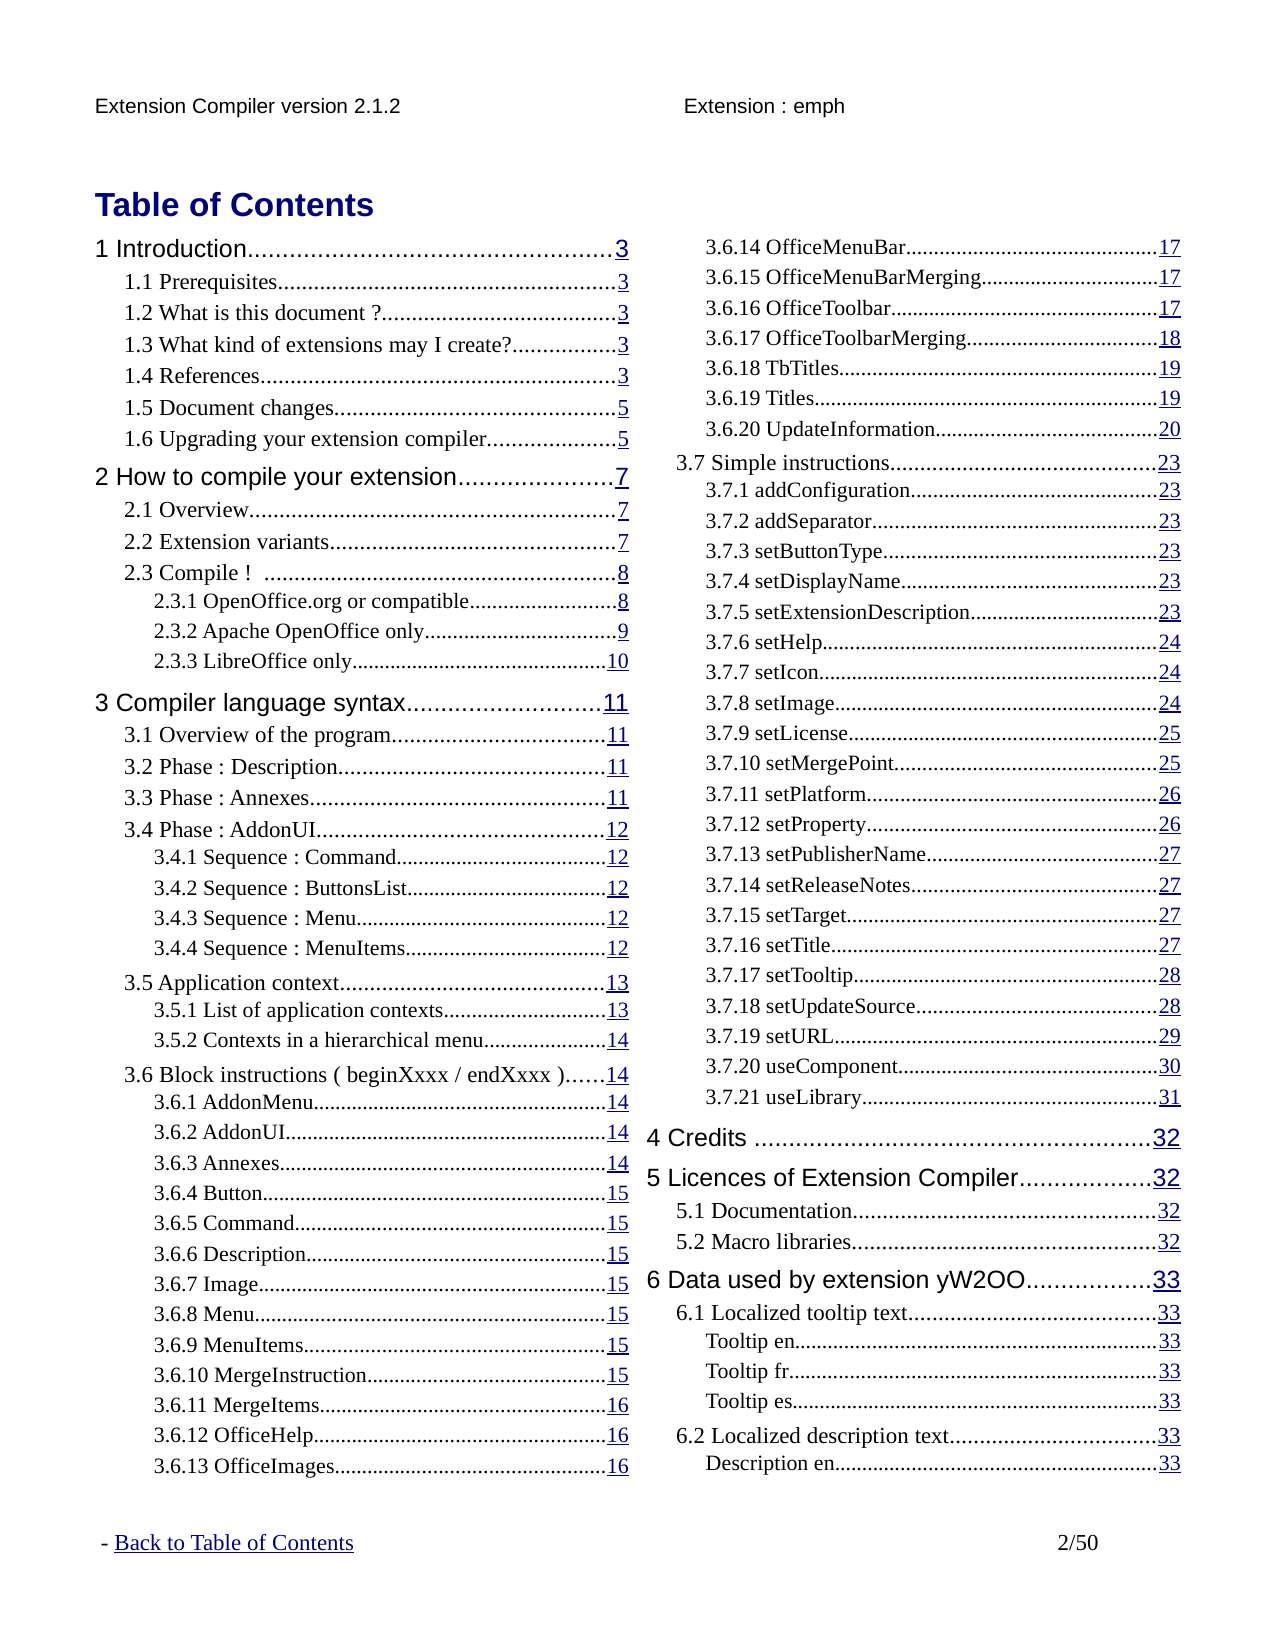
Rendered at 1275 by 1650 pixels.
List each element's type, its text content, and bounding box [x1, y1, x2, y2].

text 3.6.15 OfficeMenuBarMerging 17 [705, 265, 1181, 289]
text 3.7 Simple instructions 23 [676, 450, 1181, 476]
text 3.6.17 OfficeToolbarMerging 18 [705, 326, 1181, 350]
text 1 Introduction 3 [94, 235, 629, 263]
text 3.4 Phase : AddonUI 12 [124, 817, 629, 842]
text 3.7.14 setReleaseNotes 27 [705, 872, 1181, 897]
text 1.4 References 3 [124, 363, 629, 389]
text 3.7.20 useComponent 30 [705, 1054, 1181, 1079]
text 3.6.3 Annexes 14 [153, 1151, 629, 1175]
text 3.6.4 Button 15 [153, 1181, 629, 1205]
text 3.6.13 OfficeImages 16 [153, 1454, 629, 1478]
text 3.5.1 List of application contexts 13 [153, 998, 629, 1022]
text 2.2 Extension variants 7 [124, 529, 629, 554]
text 3.6.9 MenuItems 15 [153, 1332, 629, 1357]
text Description en 33 [705, 1451, 1181, 1476]
text 3.7.18 setUpdateSource 28 [705, 994, 1181, 1018]
text 3.7.13 setPublisherName 27 [705, 842, 1181, 867]
text 5 Licences of Extension Compiler 32 [646, 1164, 1181, 1192]
text 3.6.7 Image 15 [153, 1272, 629, 1296]
text 2.1 Overview 7 [124, 497, 629, 523]
text 3.6 Block instructions ( beginXxxx / endXxxx ) 14 [124, 1062, 629, 1087]
text 4 Credits 32 [646, 1124, 1181, 1152]
text 2.3.1 OpenOffice.org or compatible 8 [153, 589, 629, 613]
text 1.1 Prerequisites 3 [124, 269, 629, 294]
text 3.6.10 MergeInstruction 15 [153, 1363, 629, 1387]
text 3.6.11 MergeItems 16 [153, 1393, 629, 1418]
text 6 Data used by extension yW2OO 33 [646, 1266, 1181, 1294]
text 3.7.5 setExtensionDescription 23 [705, 600, 1181, 624]
text 2.3.3 LibreOffice only 10 [153, 649, 629, 674]
text 3.7.15 setTarget 27 [705, 903, 1181, 927]
text 3.6.6 Description 15 [153, 1242, 629, 1266]
text 3.7.10 setMergePoint 25 [705, 751, 1181, 776]
text 1.3 What kind of extensions may I create? 3 [124, 332, 629, 357]
text 3.7.11 setPlatform 26 [705, 782, 1181, 806]
text 3.7.8 setImage 24 [705, 691, 1181, 715]
text 6.2 Localized description text 33 [676, 1423, 1181, 1448]
text 3.5 Application context 13 [124, 969, 629, 995]
text 3.6.20 UpdateInformation 20 [705, 417, 1181, 441]
text 3.4.1 Sequence : Command 12 [153, 845, 629, 870]
text 3.7.16 setTitle 27 [705, 933, 1181, 958]
text 3.7.4 setDisplayName 23 [705, 569, 1181, 594]
text Tooltip fr 33 [705, 1359, 1181, 1383]
text 3.1 Overview of the program 11 [124, 722, 629, 748]
text 5.2 Macro libraries 32 [676, 1229, 1181, 1254]
text 3.7.21 useLibrary 31 [705, 1085, 1181, 1109]
text 2 How to compile your extension 7 [94, 463, 629, 491]
text 3.6.1 AddonMenu 14 [153, 1090, 629, 1114]
text 1.6 Upgrading your extension compiler 5 [124, 426, 629, 452]
text 3.7.3 setButtonType 23 [705, 539, 1181, 563]
text 3.6.12 OfficeHelp 16 [153, 1423, 629, 1448]
text 3.6.2 AddonUI 14 [153, 1120, 629, 1145]
text 1.5 Document changes 5 [124, 394, 629, 420]
text Tooltip es 33 [705, 1389, 1181, 1414]
text 3.7.19 setURL 29 [705, 1024, 1181, 1048]
text 3.7.12 setProperty 26 [705, 812, 1181, 836]
text 3.4.4 Sequence : MenuItems 12 [153, 936, 629, 961]
text 3.4.2 Sequence : ButtonsList 12 [153, 876, 629, 900]
text 3.2 Phase : Description 11 [124, 754, 629, 779]
text 2.3.2 Apache OpenOffice only 9 [153, 619, 629, 643]
text 3.6.5 Command 15 [153, 1211, 629, 1236]
text 3.4.3 Sequence : Menu 12 [153, 906, 629, 930]
text 3.5.2 Contexts in a hierarchical menu 14 [153, 1028, 629, 1053]
text 3.7.7 setIcon 24 [705, 660, 1181, 685]
text 3.3 Phase : Annexes 11 [124, 785, 629, 811]
text 1.2 What is this document ? 3 [124, 300, 629, 326]
text 3.6.18 TbTitles 19 [705, 356, 1181, 381]
text 3.7.6 setHelp 24 [705, 630, 1181, 654]
subtitle Table of Contents [94, 186, 1181, 223]
text 3.7.1 addConfiguration 23 [705, 478, 1181, 503]
text 3.6.14 OfficeMenuBar 17 [705, 235, 1181, 259]
text 3.7.9 setLicense 25 [705, 721, 1181, 745]
text 5.1 Documentation 32 [676, 1198, 1181, 1223]
text 6.1 Localized tooltip text 33 [676, 1300, 1181, 1326]
text 3.7.17 setTooltip 28 [705, 963, 1181, 988]
text 3.7.2 addSeparator 23 [705, 509, 1181, 533]
text 3.6.8 Menu 15 [153, 1302, 629, 1327]
text 3.6.19 Titles 19 [705, 386, 1181, 411]
text 3.6.16 OfficeToolbar 17 [705, 295, 1181, 320]
text 2.3 Compile ! 8 [124, 560, 629, 586]
text 3 Compiler language syntax 11 [94, 688, 629, 716]
text Tooltip en 33 [705, 1329, 1181, 1353]
